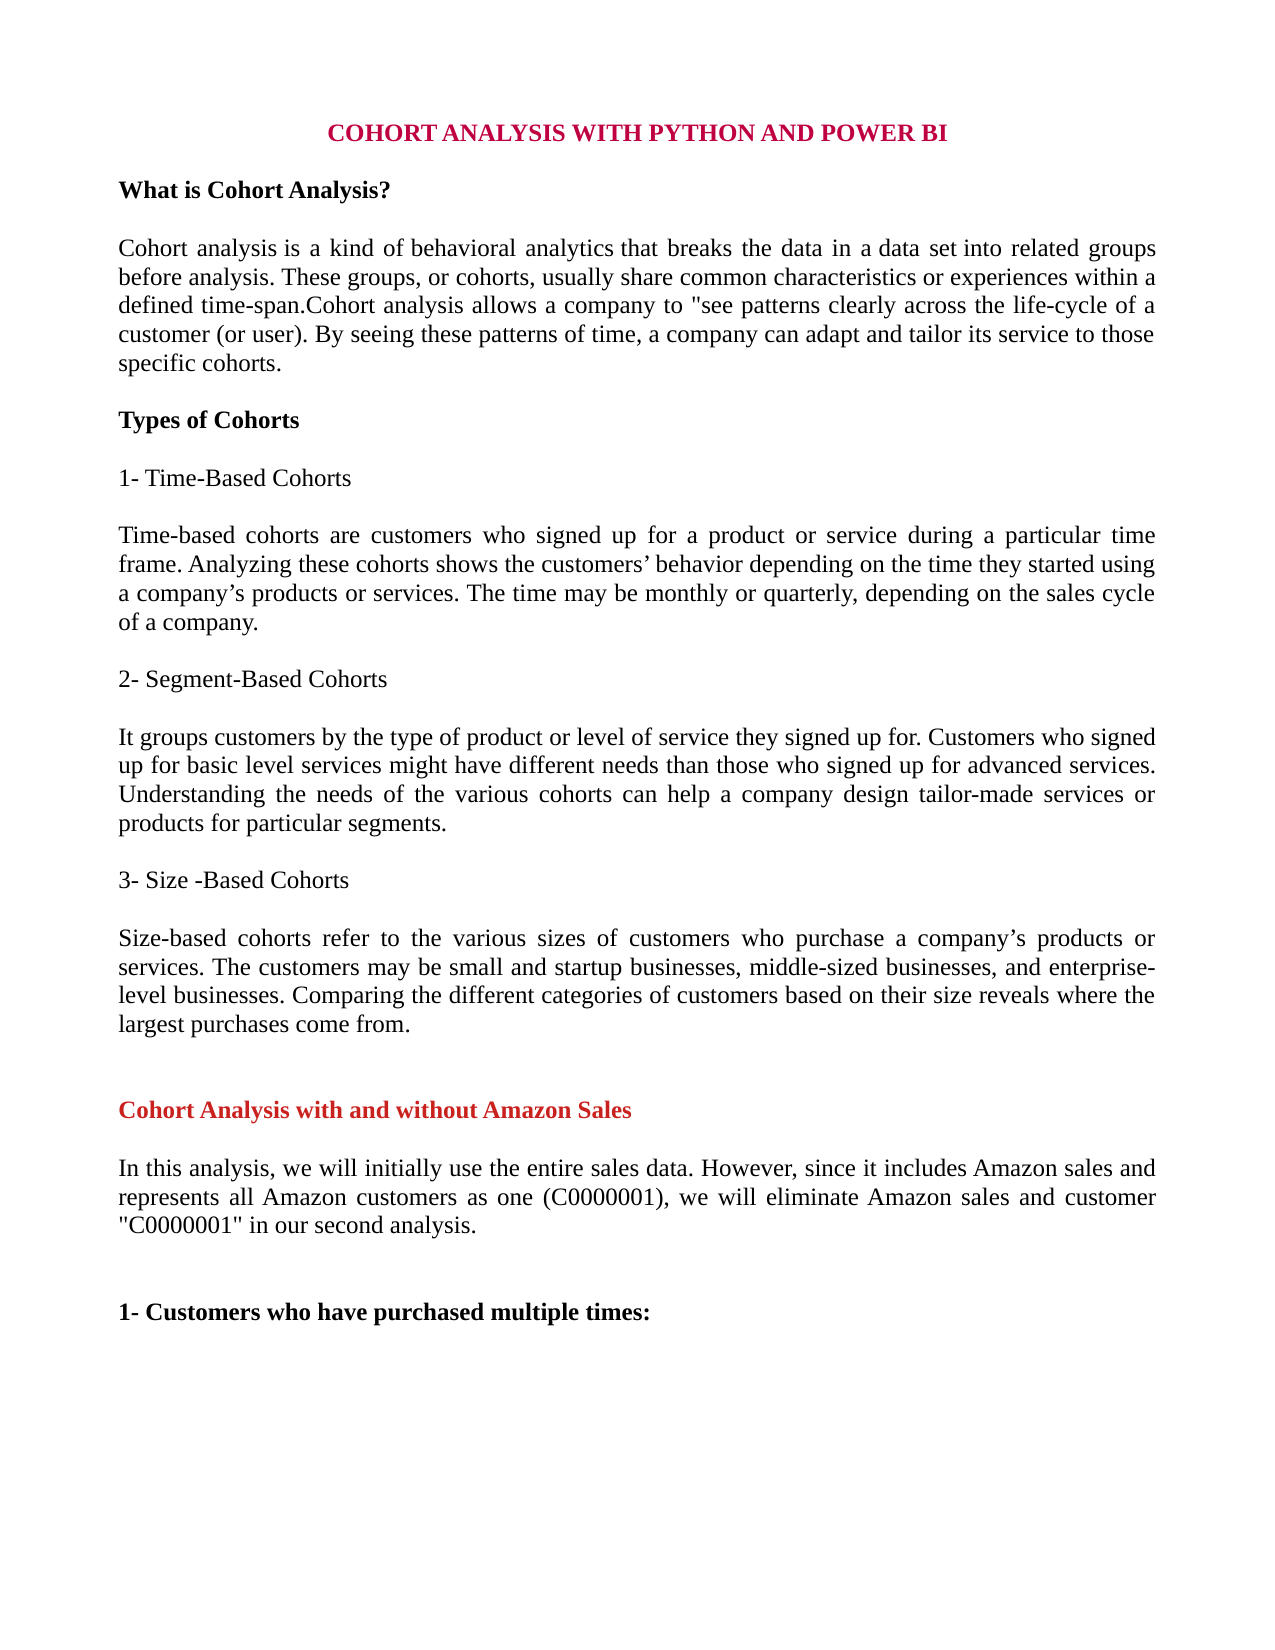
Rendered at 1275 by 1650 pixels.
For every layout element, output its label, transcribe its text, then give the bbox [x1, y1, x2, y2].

text What is Cohort Analysis? [118, 176, 1157, 204]
text It groups customers by the type of product or level of service they signed up for. Customers who signed up for basic level services might have different needs than those who signed up for advanced services. Understanding the needs of the various cohorts can help a company design tailor-made services or products for particular segments. [118, 722, 1157, 837]
text Size-based cohorts refer to the various sizes of customers who purchase a company’s products or services. The customers may be small and startup businesses, middle-sized businesses, and enterprise-level businesses. Comparing the different categories of customers based on their size reveals where the largest purchases come from. [118, 923, 1157, 1038]
text Cohort analysis is a kind of behavioral analytics that breaks the data in a data set into related groups before analysis. These groups, or cohorts, usually share common characteristics or experiences within a defined time-span.Cohort analysis allows a company to "see patterns clearly across the life-cycle of a customer (or user). By seeing these patterns of time, a company can adapt and tailor its service to those specific cohorts. [118, 233, 1157, 377]
text 1- Time-Based Cohorts [118, 463, 1157, 492]
text Cohort Analysis with and without Amazon Sales [118, 1096, 1157, 1124]
text COHORT ANALYSIS WITH PYTHON AND POWER BI [118, 118, 1157, 147]
text 2- Segment-Based Cohorts [118, 664, 1157, 693]
text 3- Size -Based Cohorts [118, 866, 1157, 894]
text Time-based cohorts are customers who signed up for a product or service during a particular time frame. Analyzing these cohorts shows the customers’ behavior depending on the time they started using a company’s products or services. The time may be monthly or quarterly, depending on the sales cycle of a company. [118, 521, 1157, 636]
text Types of Cohorts [118, 406, 1157, 434]
text 1- Customers who have purchased multiple times: [118, 1297, 1157, 1326]
text In this analysis, we will initially use the entire sales data. However, since it includes Amazon sales and represents all Amazon customers as one (C0000001), we will eliminate Amazon sales and customer "C0000001" in our second analysis. [118, 1153, 1157, 1239]
